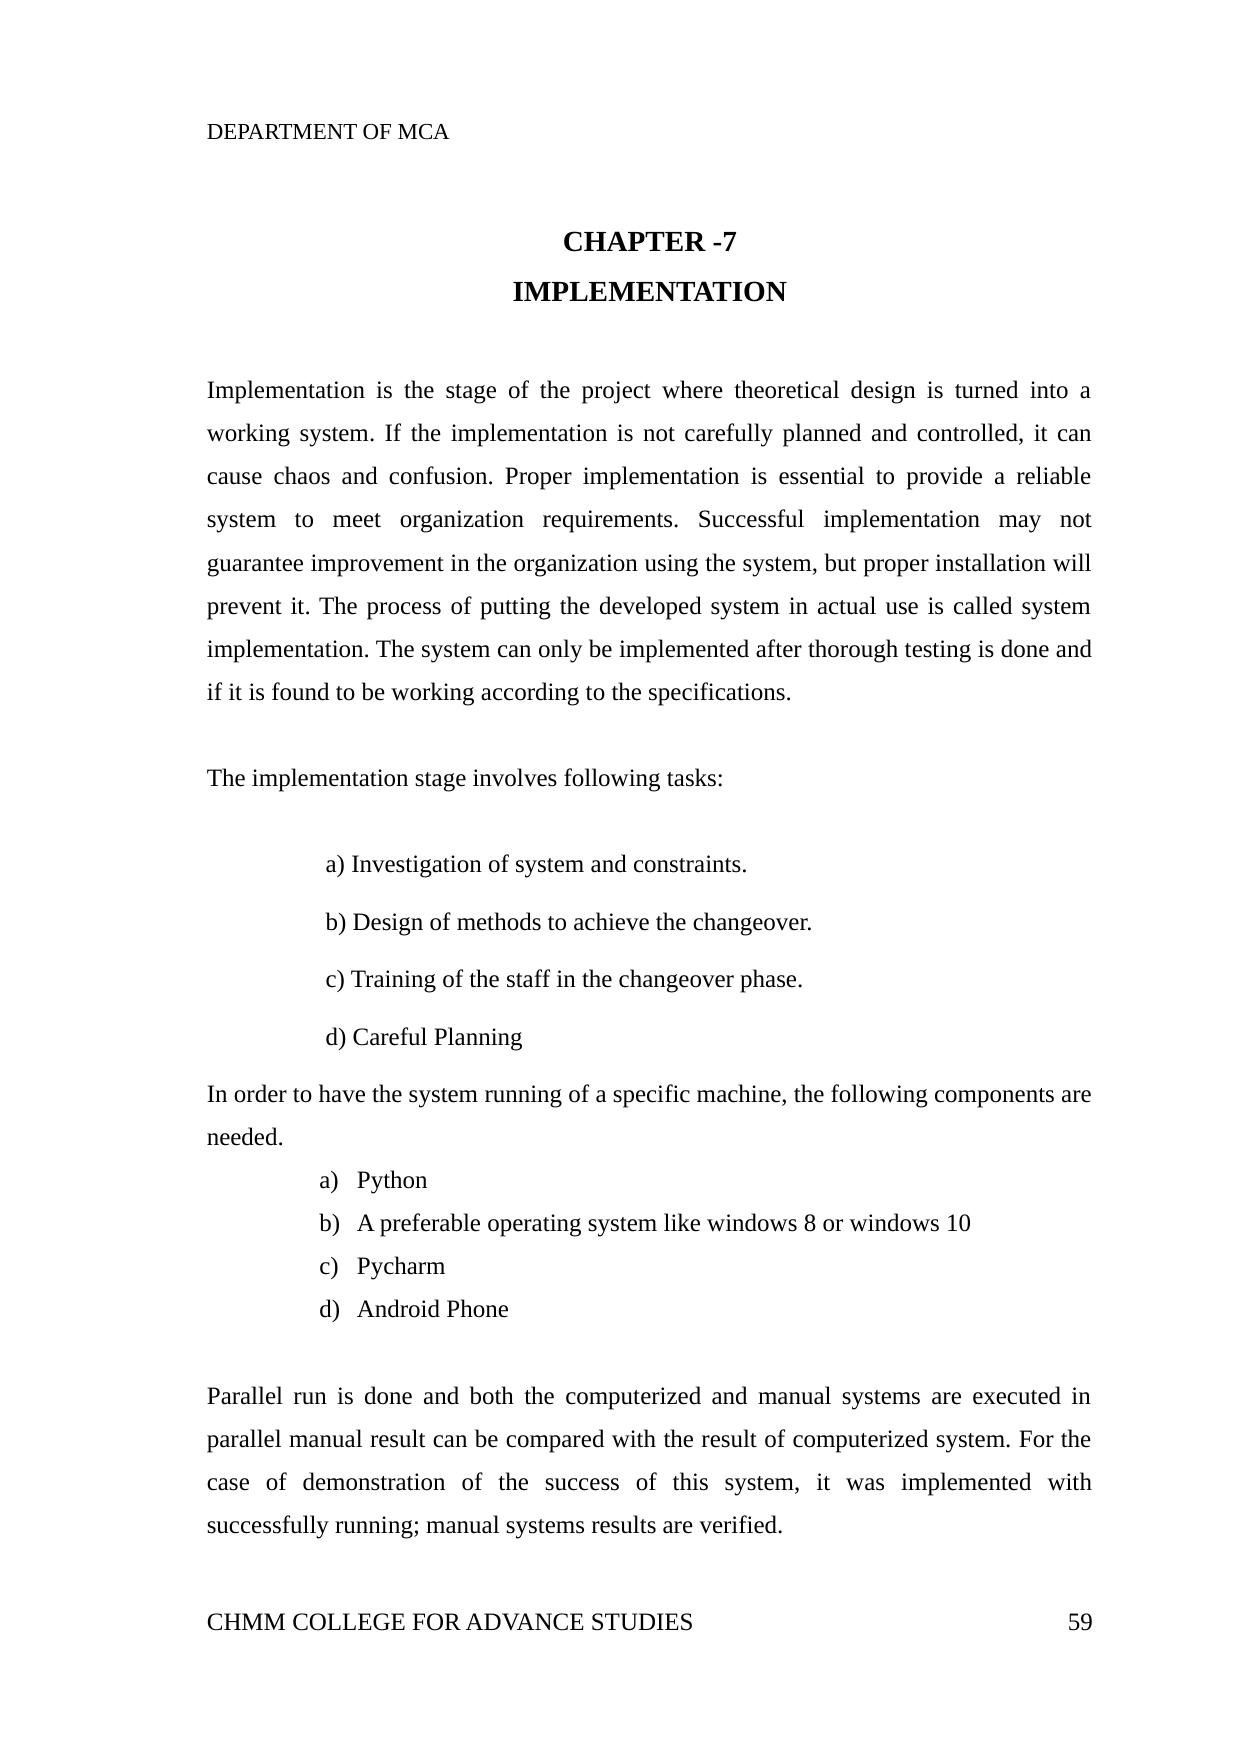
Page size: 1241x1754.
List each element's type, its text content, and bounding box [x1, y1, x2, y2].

list Pycharm [319, 1251, 1093, 1280]
text IMPLEMENTATION [207, 274, 1093, 308]
list d) Careful Planning [319, 1022, 1094, 1050]
text In order to have the system running of a specific machine, the following components are needed. [207, 1079, 1093, 1151]
list Android Phone [319, 1294, 1093, 1323]
list a) Investigation of system and constraints. [319, 849, 1094, 878]
list b) Design of methods to achieve the changeover. [319, 907, 1094, 936]
text Implementation is the stage of the project where theoretical design is turned into a working system. If the implementation is not carefully planned and controlled, it can cause chaos and confusion. Proper implementation is essential to provide a reliable system to meet organization requirements. Successful implementation may not guarantee improvement in the organization using the system, but proper installation will prevent it. The process of putting the developed system in actual use is called system implementation. The system can only be implemented after thorough testing is done and if it is found to be working according to the specifications. [207, 375, 1093, 706]
text Parallel run is done and both the computerized and manual systems are executed in parallel manual result can be compared with the result of computerized system. For the case of demonstration of the success of this system, it was implemented with successfully running; manual systems results are verified. [207, 1381, 1093, 1539]
list Python [319, 1165, 1093, 1194]
list c) Training of the staff in the changeover phase. [319, 964, 1094, 993]
text The implementation stage involves following tasks: [207, 763, 1093, 792]
list A preferable operating system like windows 8 or windows 10 [319, 1208, 1093, 1237]
text CHAPTER -7 [207, 224, 1093, 258]
